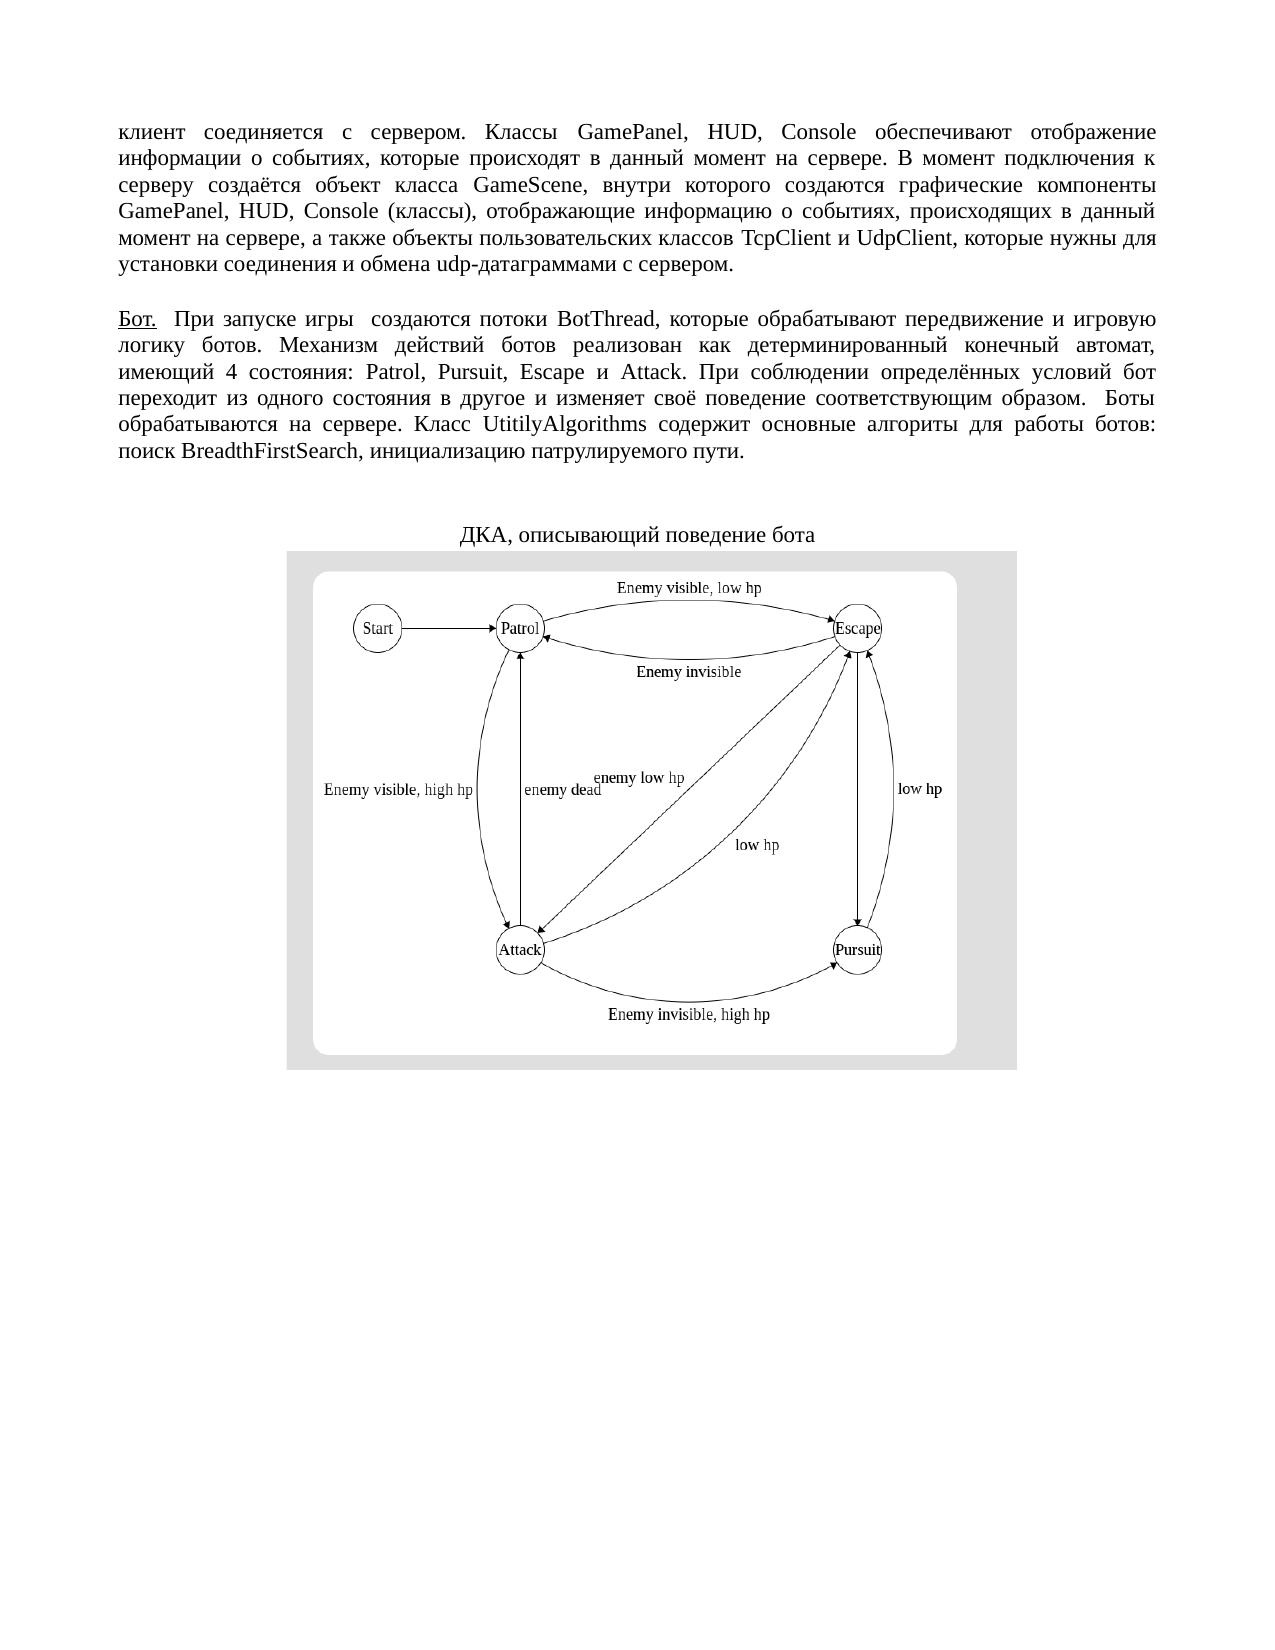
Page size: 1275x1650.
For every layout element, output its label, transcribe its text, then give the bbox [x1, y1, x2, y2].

text клиент соединяется с сервером. Классы GamePanel, HUD, Console обеспечивают отображение информации о событиях, которые происходят в данный момент на сервере. В момент подключения к серверу создаётся объект класса GameScene, внутри которого создаются графические компоненты GamePanel, HUD, Console (классы), отображающие информацию о событиях, происходящих в данный момент на сервере, а также объекты пользовательских классов TcpClient и UdpClient, которые нужны для установки соединения и обмена udp-датаграммами с сервером. [118, 118, 1157, 276]
text ДКА, описывающий поведение бота [118, 521, 1157, 547]
picture [286, 551, 1017, 1070]
text Бот. При запуске игры создаются потоки BotThread, которые обрабатывают передвижение и игровую логику ботов. Механизм действий ботов реализован как детерминированный конечный автомат, имеющий 4 состояния: Patrol, Pursuit, Escape и Attack. При соблюдении определённых условий бот переходит из одного состояния в другое и изменяет своё поведение соответствующим образом. Боты обрабатываются на сервере. Класс UtitilyAlgorithms содержит основные алгориты для работы ботов: поиск BreadthFirstSearch, инициализацию патрулируемого пути. [118, 305, 1157, 463]
